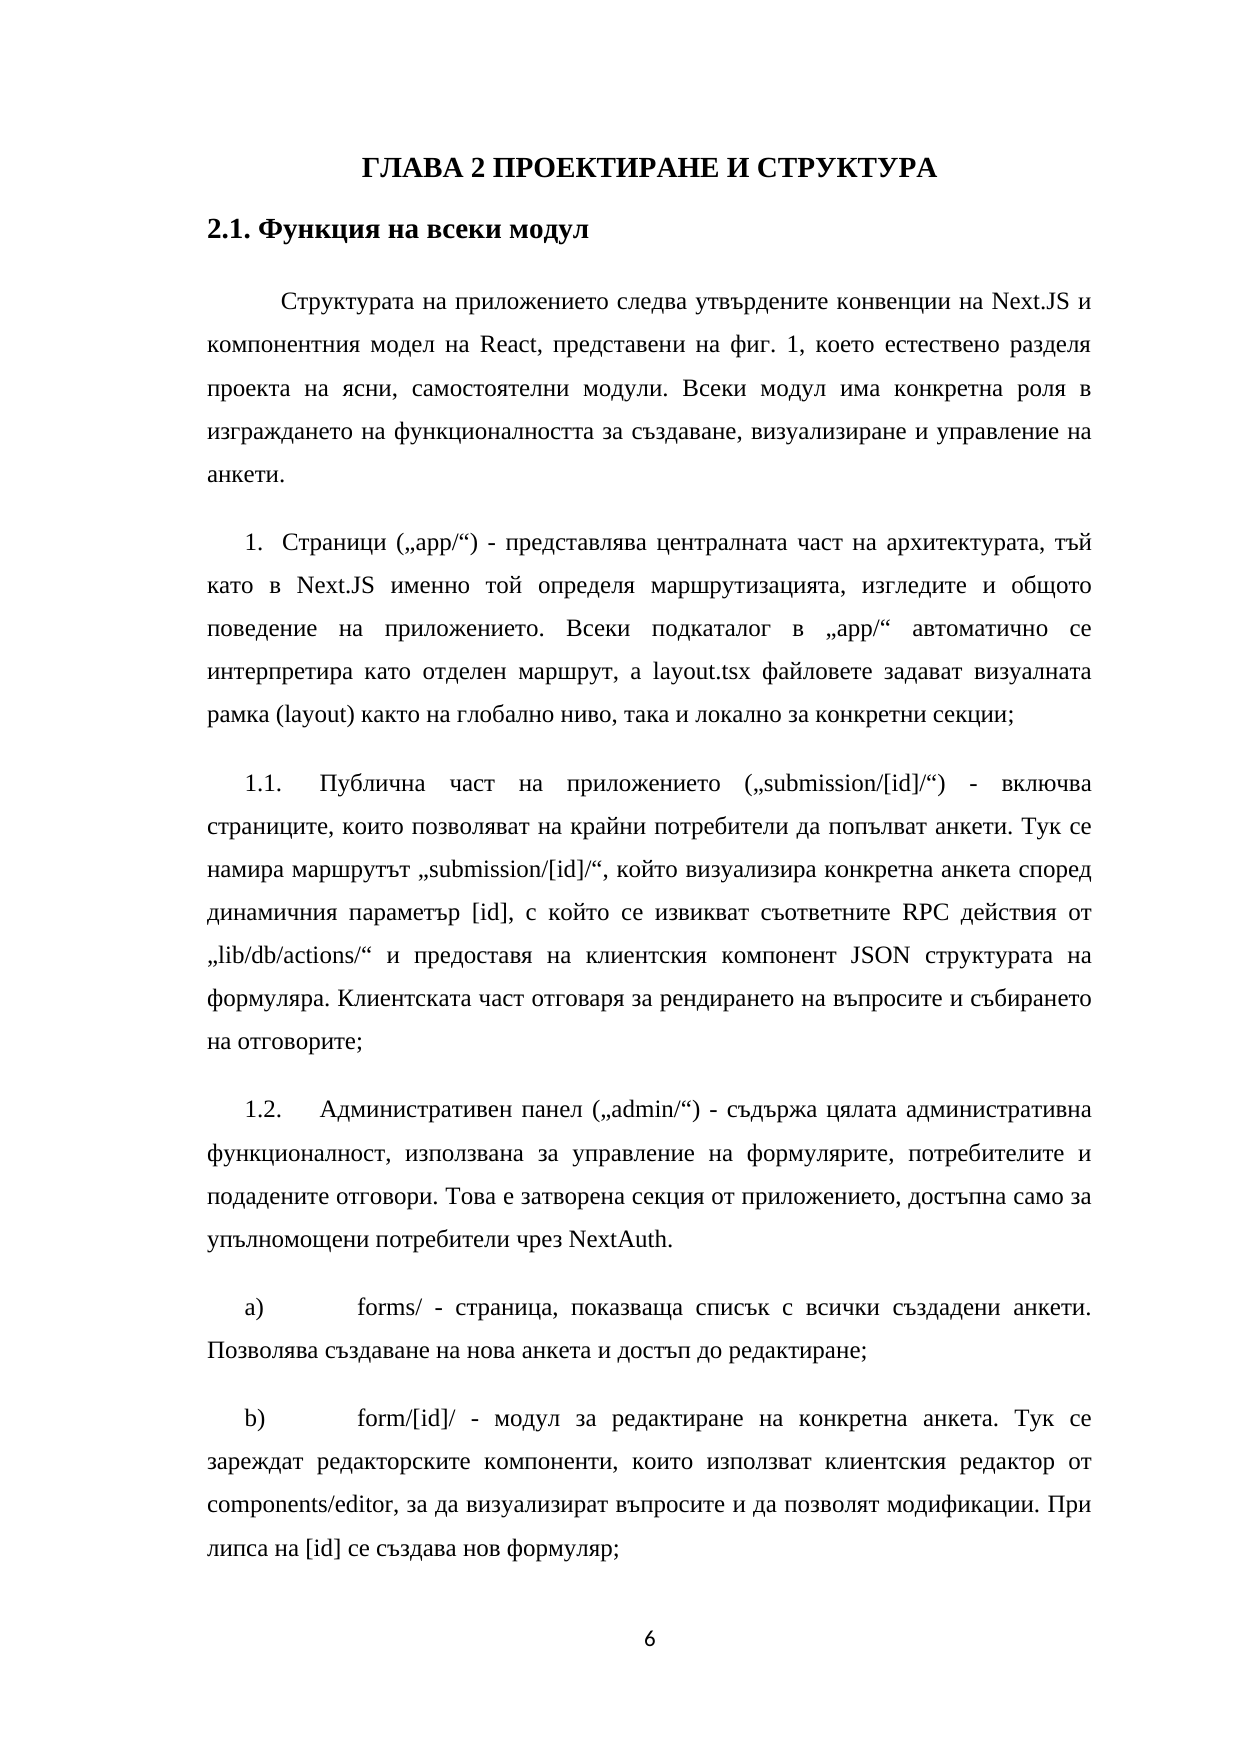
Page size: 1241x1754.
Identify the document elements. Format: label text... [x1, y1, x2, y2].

list Публична част на приложението („submission/[id]/“) - включва страниците, които позволяват на крайни потребители да попълват анкети. Тук се намира маршрутът „submission/[id]/“, който визуализира конкретна анкета според динамичния параметър [id], с който се извикват съответните RPC действия от „lib/db/actions/“ и предоставя на клиентския компонент JSON структурата на формуляра. Клиентската част отговаря за рендирането на въпросите и събирането на отговорите; [207, 768, 1092, 1055]
list form/[id]/ - модул за редактиране на конкретна анкета. Тук се зареждат редакторските компоненти, които използват клиентския редактор от components/editor, за да визуализират въпросите и да позволят модификации. При липса на [id] се създава нов формуляр; [207, 1403, 1092, 1561]
subtitle 2.1. Функция на всеки модул [207, 211, 1092, 245]
list Административен панел („admin/“) - съдържа цялата административна функционалност, използвана за управление на формулярите, потребителите и подадените отговори. Това е затворена секция от приложението, достъпна само за упълномощени потребители чрез NextAuth. [207, 1094, 1092, 1253]
subtitle Глава 2 проектиране и структура [207, 150, 1092, 183]
list forms/ - страница, показваща списък с всички създадени анкети. Позволява създаване на нова анкета и достъп до редактиране; [207, 1292, 1092, 1364]
list Страници („app/“) - представлява централната част на архитектурата, тъй като в Next.JS именно той определя маршрутизацията, изгледите и общото поведение на приложението. Всеки подкаталог в „app/“ автоматично се интерпретира като отделен маршрут, а layout.tsx файловете задават визуалната рамка (layout) както на глобално ниво, така и локално за конкретни секции; [207, 527, 1092, 728]
text Структурата на приложението следва утвърдените конвенции на Next.JS и компонентния модел на React, представени на фиг. 1, което естествено разделя проекта на ясни, самостоятелни модули. Всеки модул има конкретна роля в изграждането на функционалността за създаване, визуализиране и управление на анкети. [207, 286, 1092, 488]
